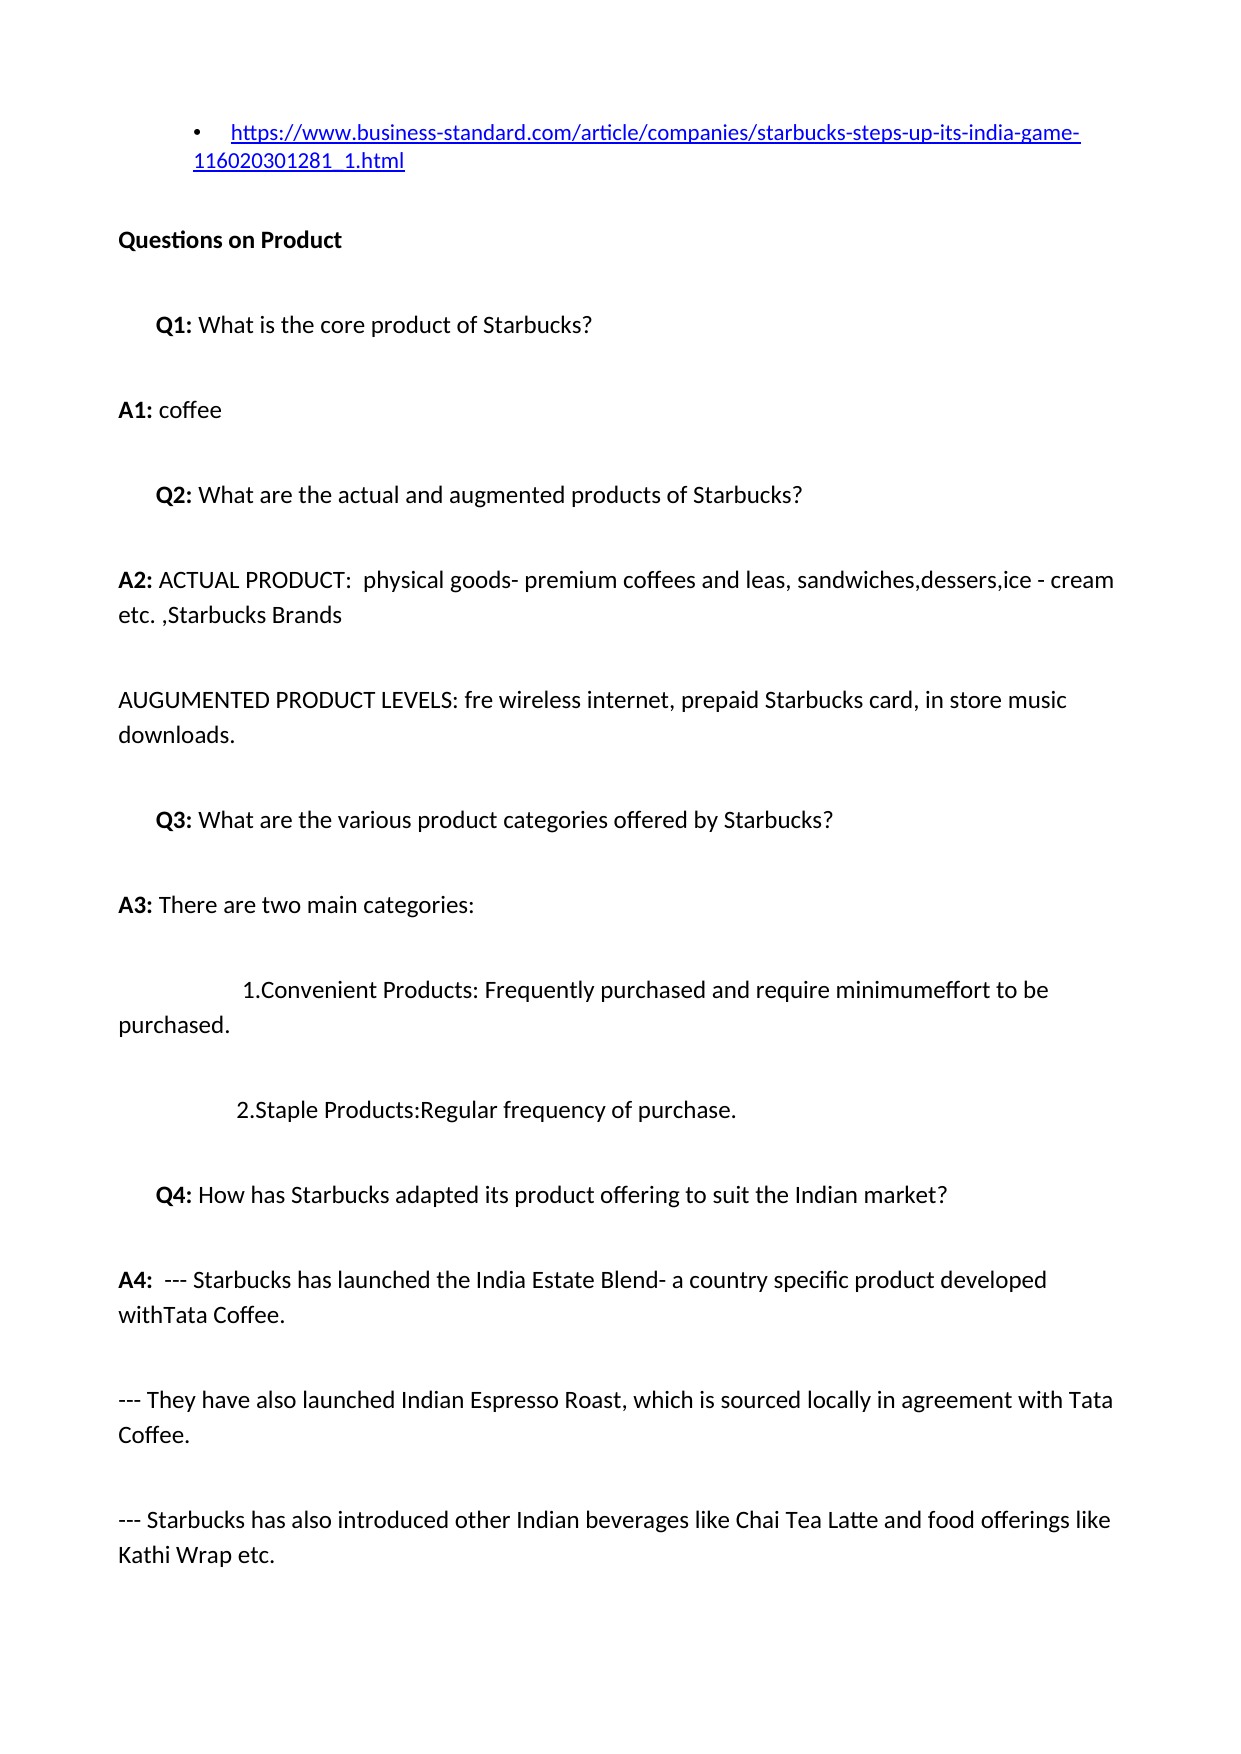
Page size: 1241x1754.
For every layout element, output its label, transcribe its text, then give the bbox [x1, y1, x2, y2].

text A4: --- Starbucks has launched the India Estate Blend- a country specific product developed withTata Coffee. [118, 1264, 1122, 1330]
text Questions on Product [118, 224, 1122, 255]
text Q4: How has Starbucks adapted its product offering to suit the Indian market? [156, 1179, 1122, 1210]
text A1: coffee [118, 394, 1122, 425]
text A3: There are two main categories: [118, 889, 1122, 920]
text --- Starbucks has also introduced other Indian beverages like Chai Tea Latte and food offerings like Kathi Wrap etc. [118, 1504, 1122, 1570]
text A2: ACTUAL PRODUCT: physical goods- premium coffees and leas, sandwiches,dessers,ice - cream etc. ,Starbucks Brands [118, 564, 1122, 630]
text Q2: What are the actual and augmented products of Starbucks? [156, 479, 1122, 510]
list https://www.business-standard.com/article/companies/starbucks-steps-up-its-india-game-116020301281_1.html [156, 118, 1122, 174]
text Q1: What is the core product of Starbucks? [156, 309, 1122, 340]
text 2.Staple Products:Regular frequency of purchase. [118, 1094, 1122, 1125]
text AUGUMENTED PRODUCT LEVELS: fre wireless internet, prepaid Starbucks card, in store music downloads. [118, 684, 1122, 750]
text Q3: What are the various product categories offered by Starbucks? [156, 804, 1122, 835]
text 1.Convenient Products: Frequently purchased and require minimumeffort to be purchased. [118, 974, 1122, 1040]
text --- They have also launched Indian Espresso Roast, which is sourced locally in agreement with Tata Coffee. [118, 1384, 1122, 1450]
